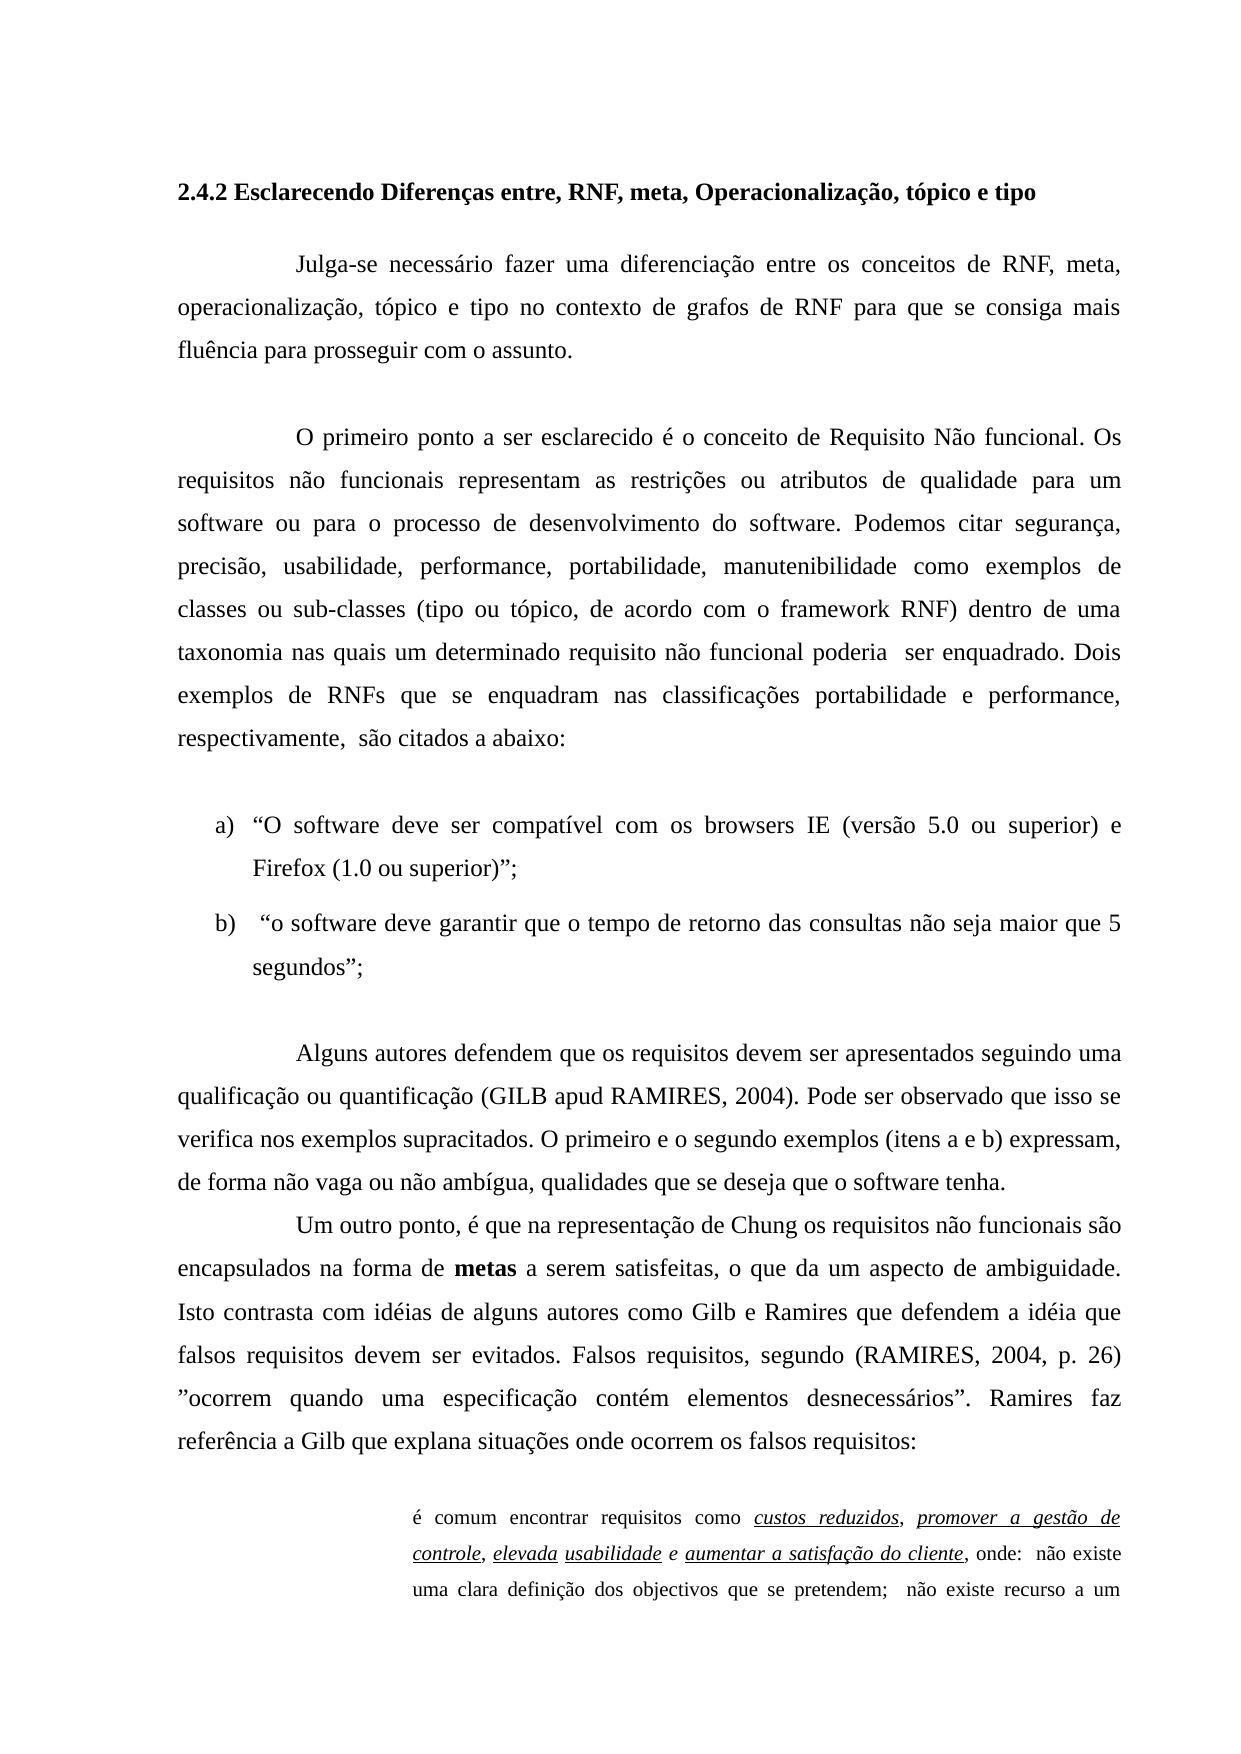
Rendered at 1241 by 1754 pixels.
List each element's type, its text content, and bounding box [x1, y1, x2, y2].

list “o software deve garantir que o tempo de retorno das consultas não seja maior que 5 segundos”; [215, 908, 1122, 980]
text é comum encontrar requisitos como custos reduzidos, promover a gestão de controle, elevada usabilidade e aumentar a satisfação do cliente, onde: não existe uma clara definição dos objectivos que se pretendem; não existe recurso a um [412, 1505, 1122, 1601]
text Alguns autores defendem que os requisitos devem ser apresentados seguindo uma qualificação ou quantificação (GILB apud RAMIRES, 2004). Pode ser observado que isso se verifica nos exemplos supracitados. O primeiro e o segundo exemplos (itens a e b) expressam, de forma não vaga ou não ambígua, qualidades que se deseja que o software tenha. [177, 1038, 1122, 1196]
text 2.4.2 Esclarecendo Diferenças entre, RNF, meta, Operacionalização, tópico e tipo [177, 177, 1122, 206]
text Um outro ponto, é que na representação de Chung os requisitos não funcionais são encapsulados na forma de metas a serem satisfeitas, o que da um aspecto de ambiguidade. Isto contrasta com idéias de alguns autores como Gilb e Ramires que defendem a idéia que falsos requisitos devem ser evitados. Falsos requisitos, segundo (RAMIRES, 2004, p. 26) ”ocorrem quando uma especificação contém elementos desnecessários”. Ramires faz referência a Gilb que explana situações onde ocorrem os falsos requisitos: [177, 1210, 1122, 1455]
text Julga-se necessário fazer uma diferenciação entre os conceitos de RNF, meta, operacionalização, tópico e tipo no contexto de grafos de RNF para que se consiga mais fluência para prosseguir com o assunto. [177, 249, 1122, 364]
text O primeiro ponto a ser esclarecido é o conceito de Requisito Não funcional. Os requisitos não funcionais representam as restrições ou atributos de qualidade para um software ou para o processo de desenvolvimento do software. Podemos citar segurança, precisão, usabilidade, performance, portabilidade, manutenibilidade como exemplos de classes ou sub-classes (tipo ou tópico, de acordo com o framework RNF) dentro de uma taxonomia nas quais um determinado requisito não funcional poderia ser enquadrado. Dois exemplos de RNFs que se enquadram nas classificações portabilidade e performance, respectivamente, são citados a abaixo: [177, 422, 1122, 752]
list “O software deve ser compatível com os browsers IE (versão 5.0 ou superior) e Firefox (1.0 ou superior)”; [215, 810, 1122, 882]
